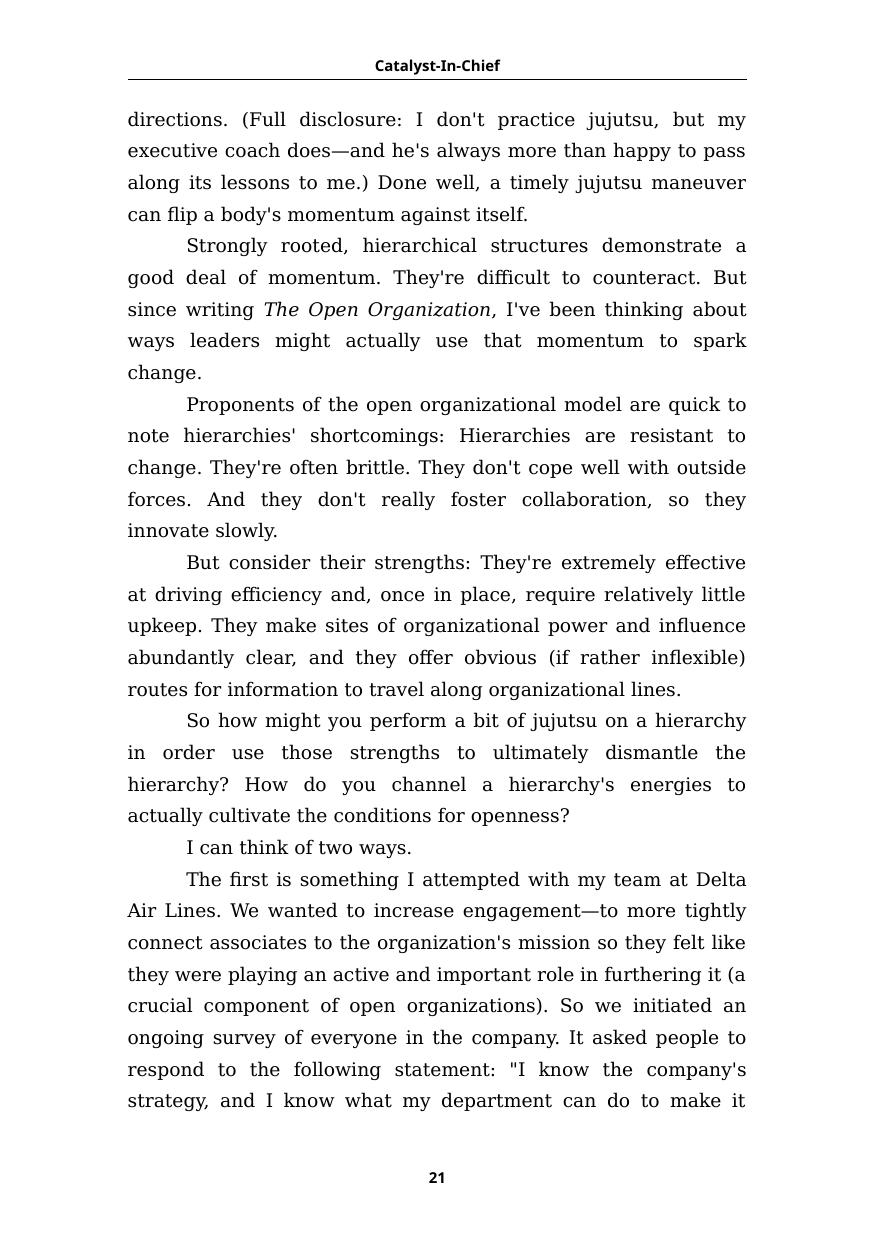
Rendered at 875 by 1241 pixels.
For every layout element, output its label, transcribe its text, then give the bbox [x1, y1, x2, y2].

text directions. (Full disclosure: I don't practice jujutsu, but my executive coach does—and he's always more than happy to pass along its lessons to me.) Done well, a timely jujutsu maneuver can flip a body's momentum against itself. [127, 109, 747, 226]
text But consider their strengths: They're extremely effective at driving efficiency and, once in place, require relatively little upkeep. They make sites of organizational power and influence abundantly clear, and they offer obvious (if rather inflexible) routes for information to travel along organizational lines. [127, 552, 747, 701]
text The first is something I attempted with my team at Delta Air Lines. We wanted to increase engagement—to more tightly connect associates to the organization's mission so they felt like they were playing an active and important role in furthering it (a crucial component of open organizations). So we initiated an ongoing survey of everyone in the company. It asked people to respond to the following statement: "I know the company's strategy, and I know what my department can do to make it [127, 869, 747, 1112]
text Proponents of the open organizational model are quick to note hierarchies' shortcomings: Hierarchies are resistant to change. They're often brittle. They don't cope well with outside forces. And they don't really foster collaboration, so they innovate slowly. [127, 394, 747, 542]
text I can think of two ways. [127, 837, 747, 859]
text So how might you perform a bit of jujutsu on a hierarchy in order use those strengths to ultimately dismantle the hierarchy? How do you channel a hierarchy's energies to actually cultivate the conditions for openness? [127, 710, 747, 827]
text Strongly rooted, hierarchical structures demonstrate a good deal of momentum. They're difficult to counteract. But since writing The Open Organization, I've been thinking about ways leaders might actually use that momentum to spark change. [127, 235, 747, 384]
